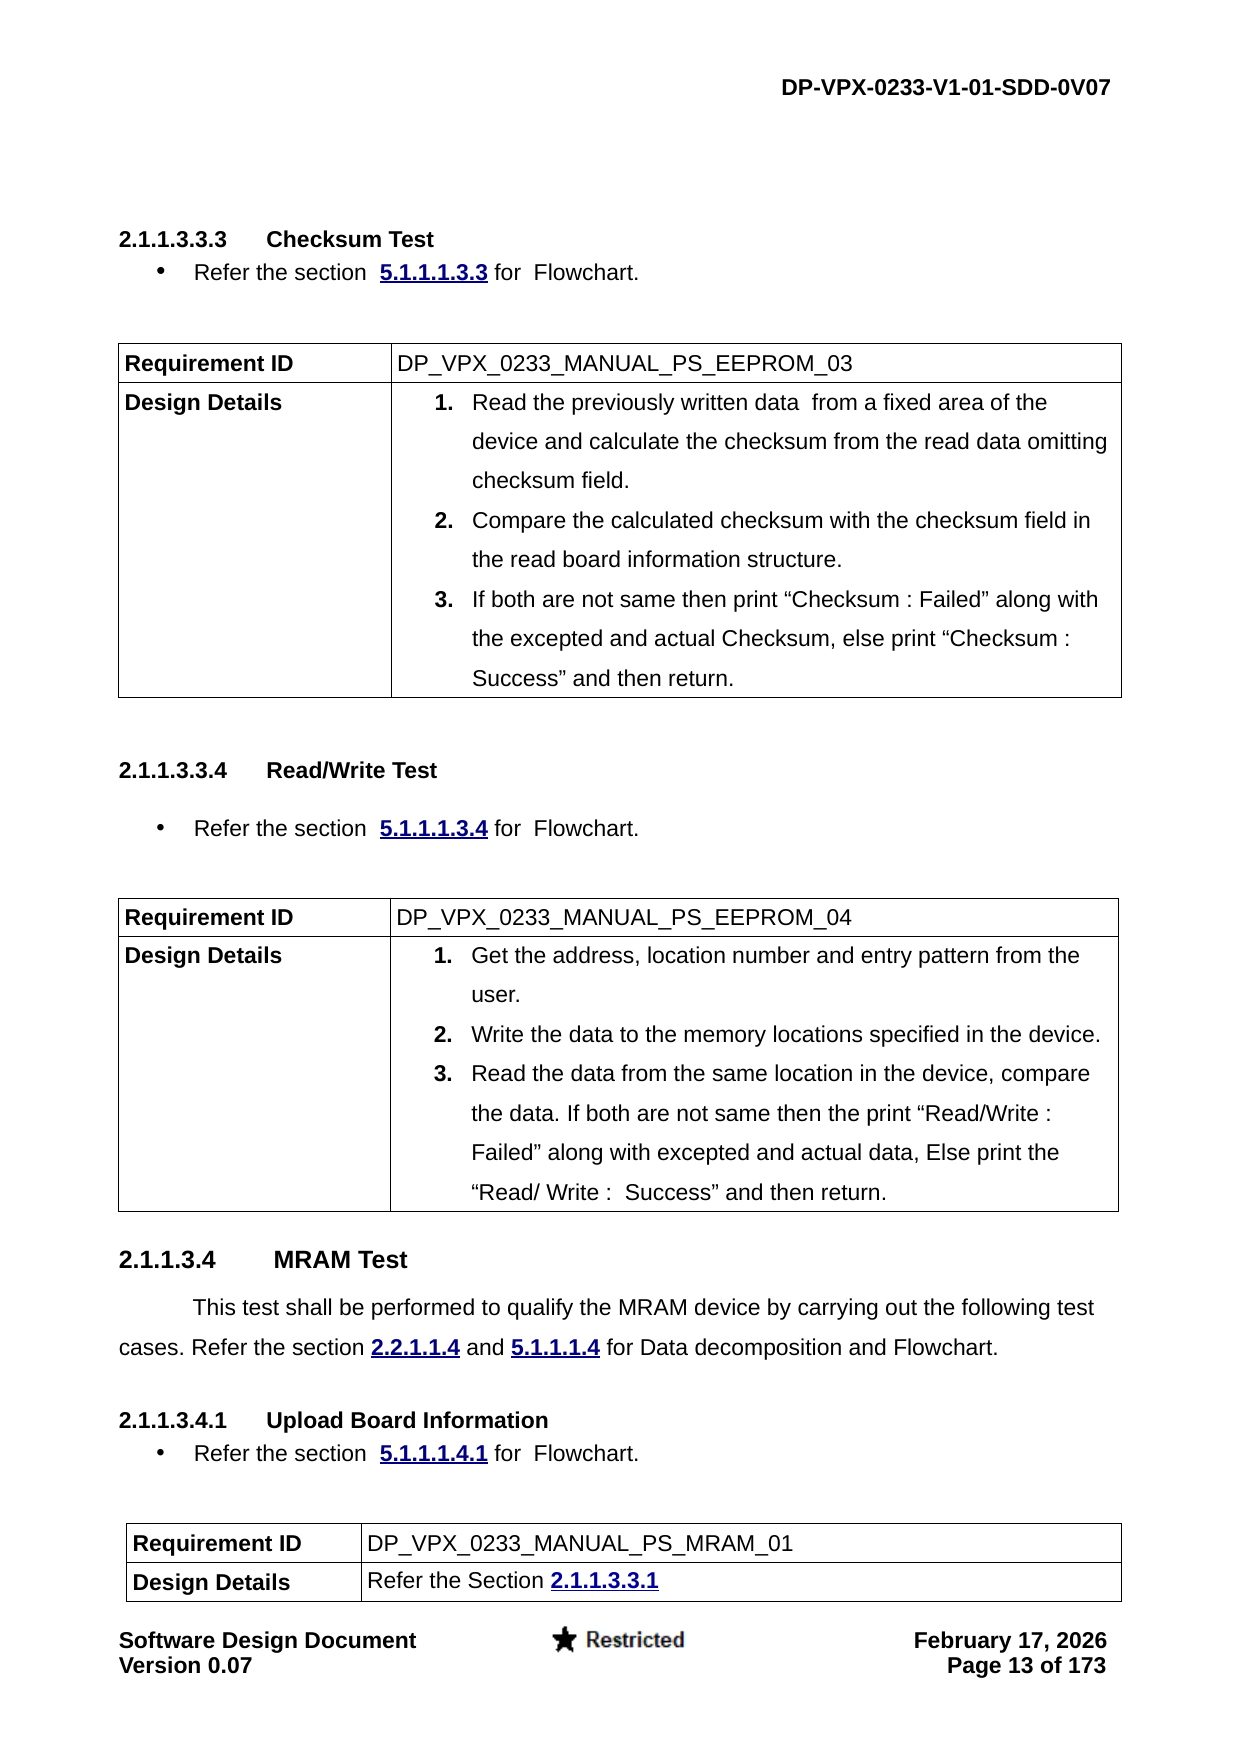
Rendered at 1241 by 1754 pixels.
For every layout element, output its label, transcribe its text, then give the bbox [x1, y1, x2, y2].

table_header Requirement ID [119, 344, 391, 382]
table_header DP_VPX_0233_MANUAL_PS_EEPROM_04 [391, 899, 1118, 936]
subtitle Checksum Test [118, 229, 1122, 252]
text This test shall be performed to qualify the MRAM device by carrying out the following test cases. Refer the section 2.2.1.1.4 and 5.1.1.1.4 for Data decomposition and Flowchart. [118, 1294, 1122, 1360]
table_cell Read the previously written data from a fixed area of the device and calculate the checksum from the read data omitting checksum field. Compare the calculated checksum with the checksum field in the read board information structure. If both are not same then print “Checksum : Failed” along with the excepted and actual Checksum, else print “Checksum : Success” and then return. [392, 383, 1121, 697]
table_header DP_VPX_0233_MANUAL_PS_EEPROM_03 [392, 344, 1121, 382]
table_cell Refer the Section 2.1.1.3.3.1 [362, 1563, 1121, 1601]
table_header Requirement ID [119, 899, 390, 936]
list Refer the section 5.1.1.1.3.3 for Flowchart. [156, 259, 1122, 286]
subtitle Read/Write Test [118, 760, 1122, 783]
subtitle Upload Board Information [118, 1410, 1122, 1433]
list Refer the section 5.1.1.1.3.4 for Flowchart. [156, 814, 1122, 841]
table_header DP_VPX_0233_MANUAL_PS_MRAM_01 [362, 1524, 1121, 1562]
table_header Requirement ID [127, 1524, 361, 1562]
subtitle MRAM Test [118, 1245, 1122, 1273]
table_cell Design Details [127, 1563, 361, 1601]
list Refer the section 5.1.1.1.4.1 for Flowchart. [156, 1439, 1122, 1466]
table_cell Get the address, location number and entry pattern from the user. Write the data to the memory locations specified in the device. Read the data from the same location in the device, compare the data. If both are not same then the print “Read/Write : Failed” along with excepted and actual data, Else print the “Read/ Write : Success” and then return. [391, 937, 1118, 1211]
table_cell Design Details [119, 937, 390, 1211]
picture [542, 1617, 698, 1662]
table_cell Design Details [119, 383, 391, 697]
